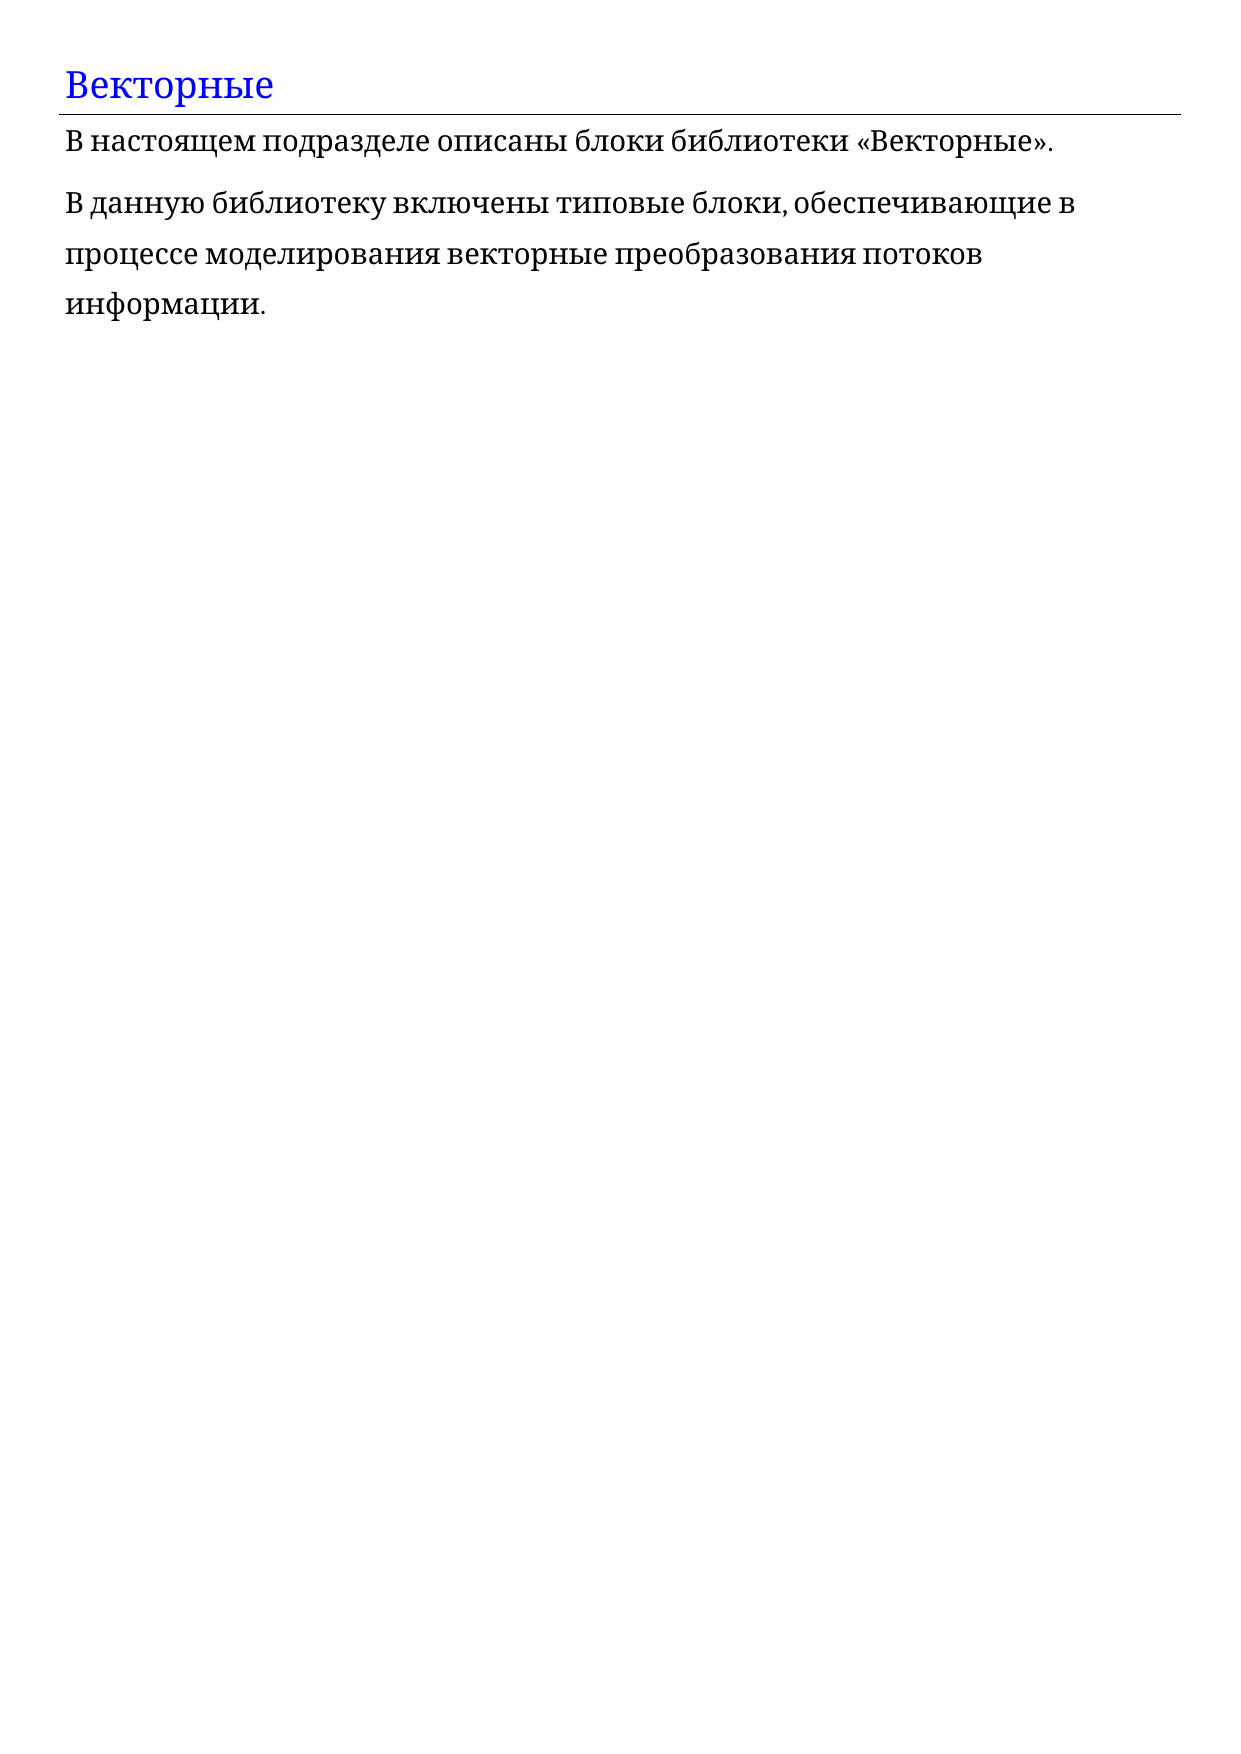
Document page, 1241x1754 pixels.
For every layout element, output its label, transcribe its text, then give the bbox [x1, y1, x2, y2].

table_header Векторные [59, 59, 1181, 114]
table_cell В настоящем подразделе описаны блоки библиотеки «Векторные». В данную библиотеку включены типовые блоки, обеспечивающие в процессе моделирования векторные преобразования потоков информации. [59, 115, 1181, 333]
